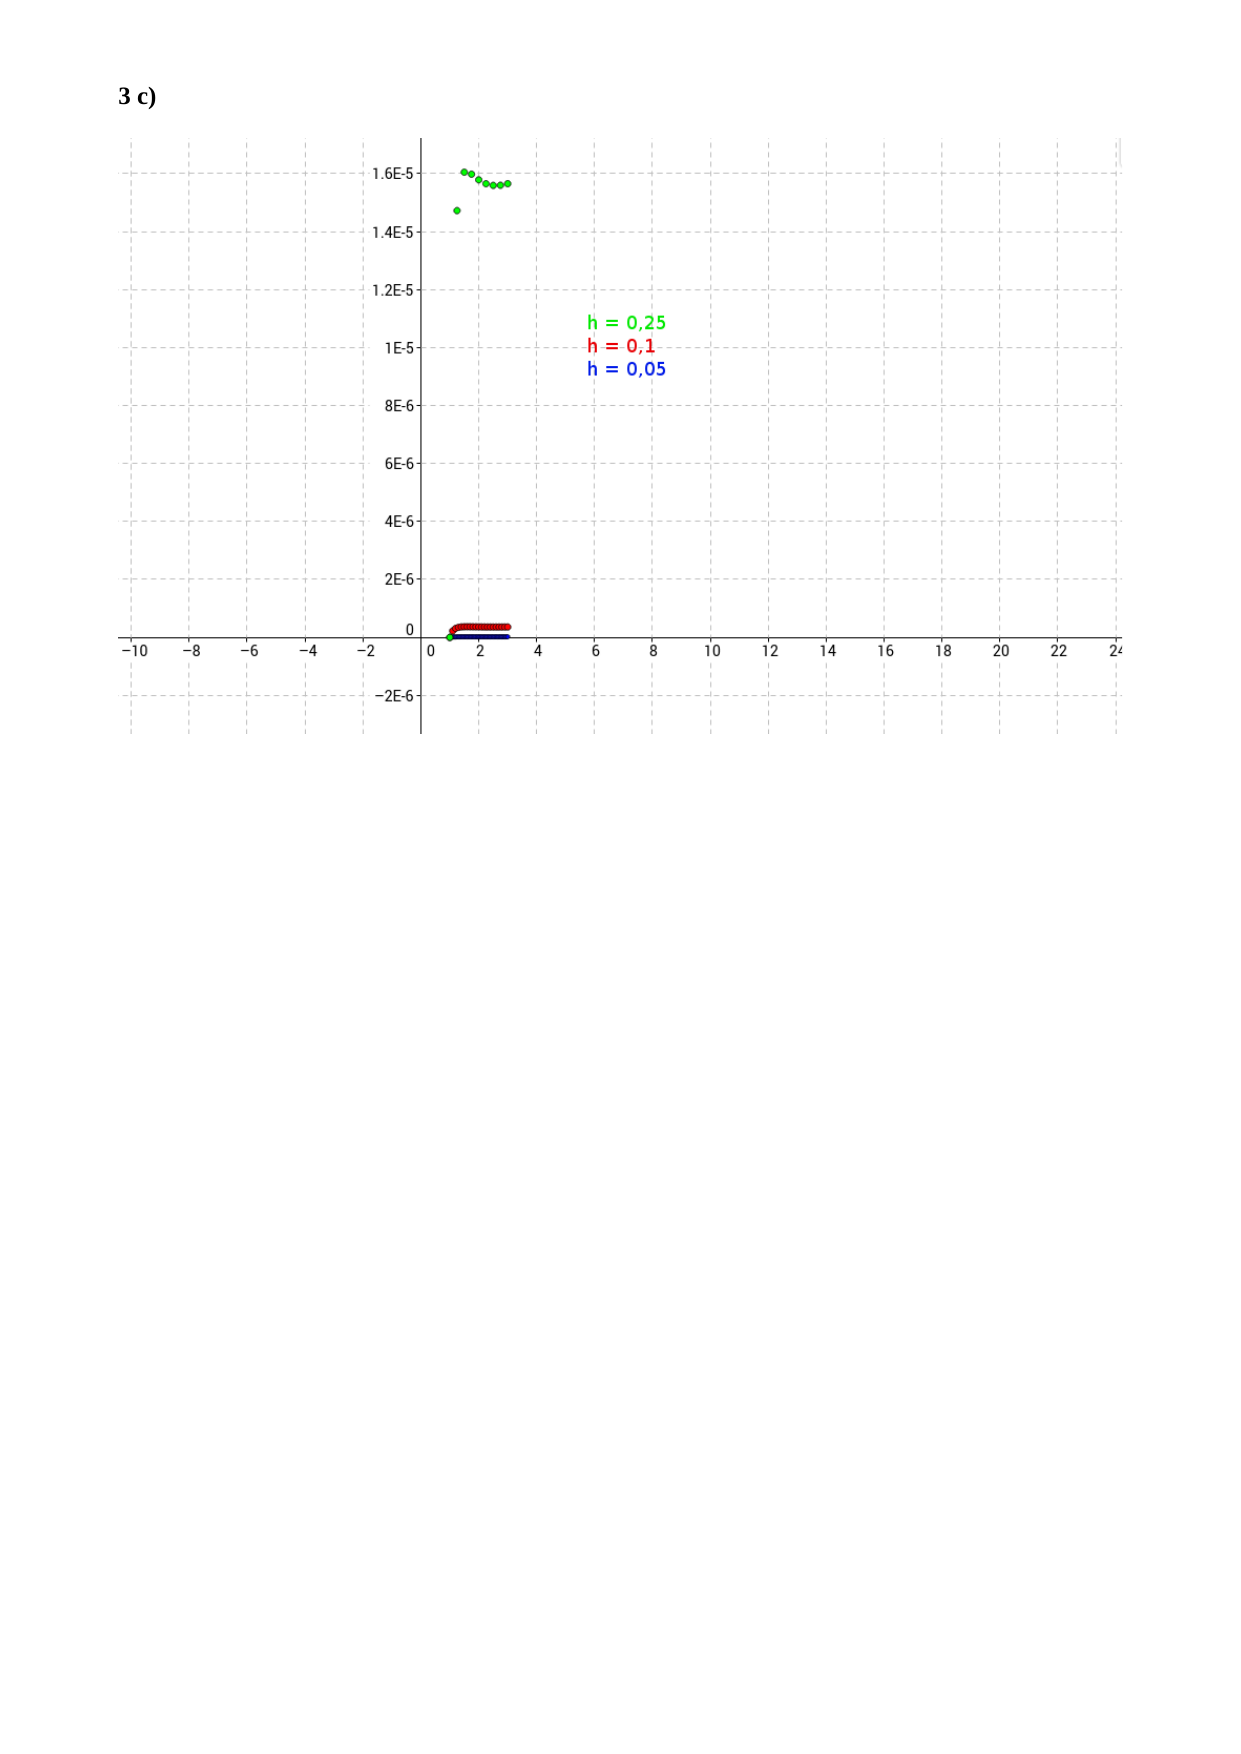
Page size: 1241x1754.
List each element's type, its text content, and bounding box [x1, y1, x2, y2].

text 3 c) [118, 81, 1122, 110]
picture [118, 138, 1123, 734]
